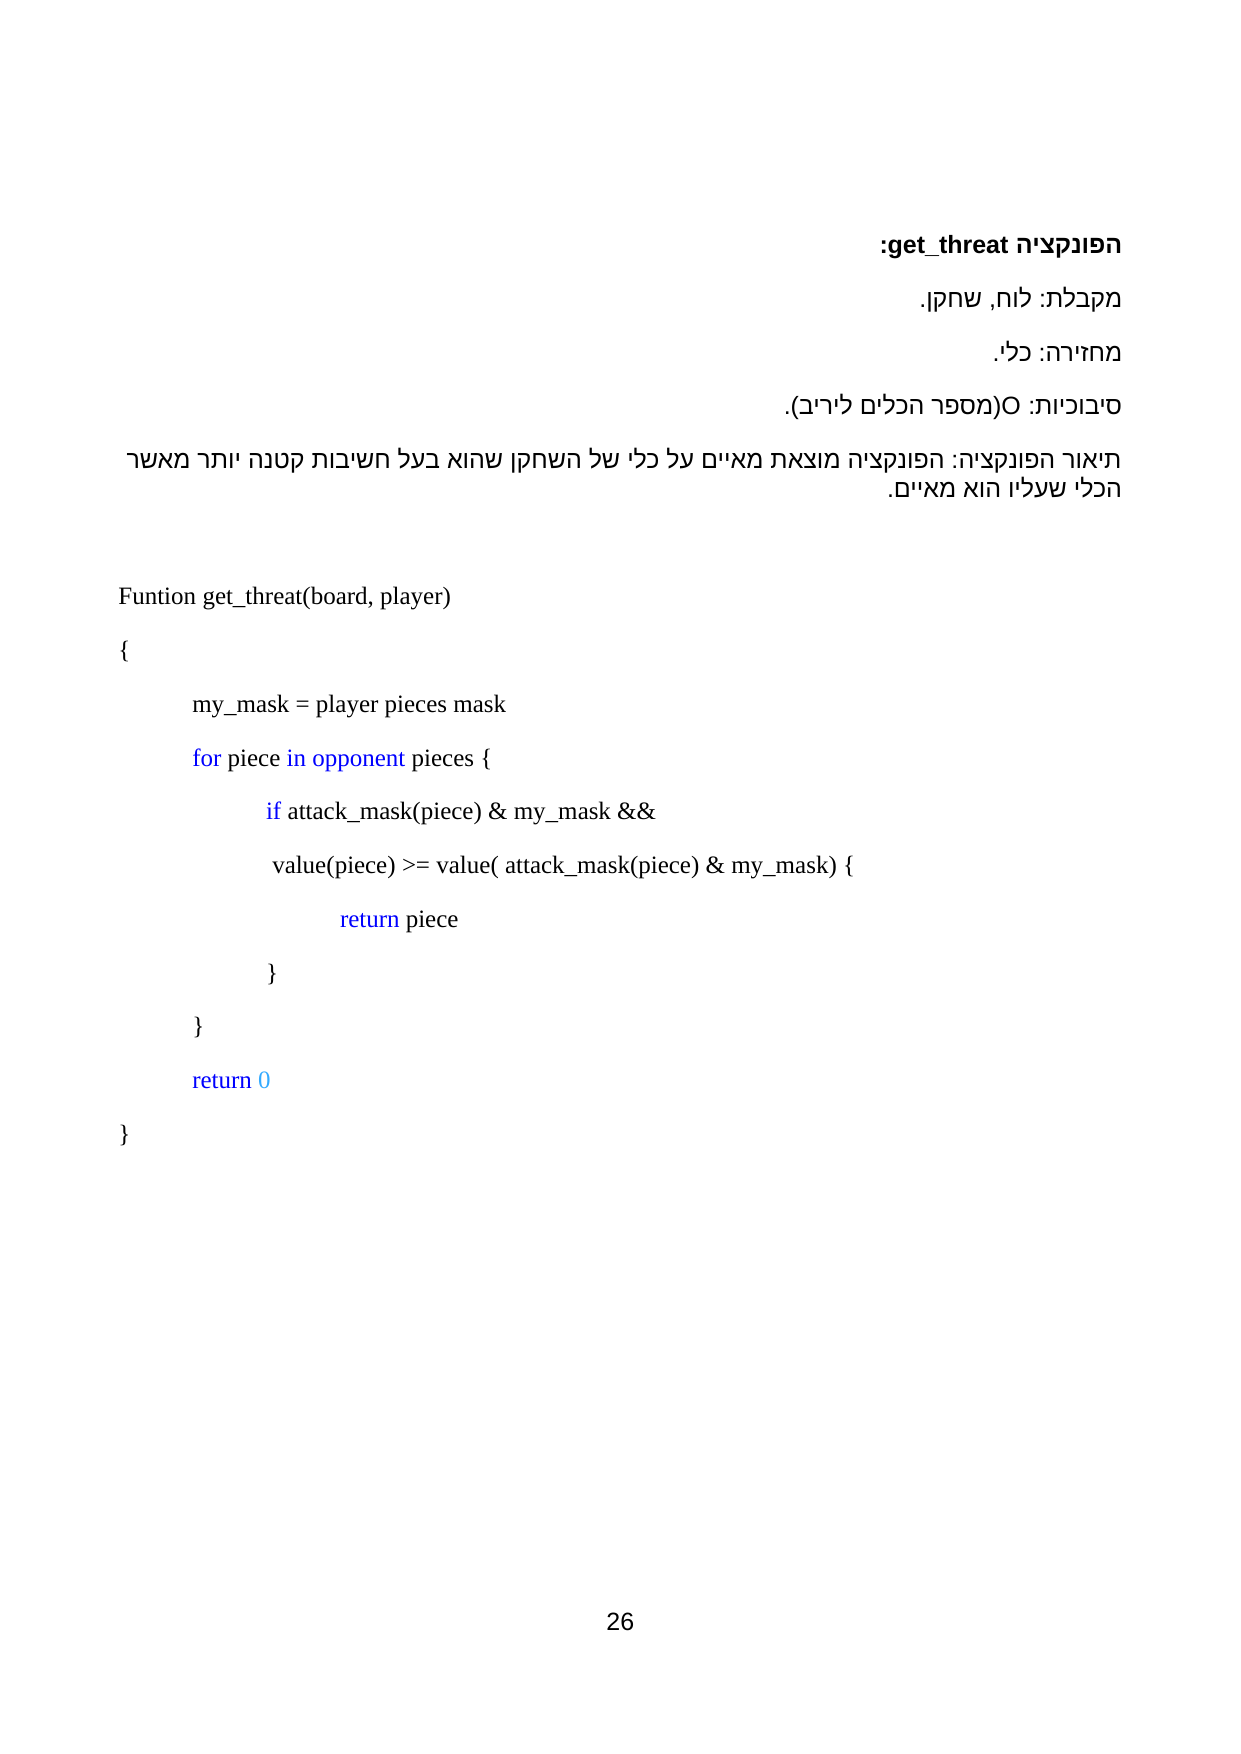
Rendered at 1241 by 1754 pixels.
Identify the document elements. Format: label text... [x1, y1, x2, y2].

text } [118, 1119, 1122, 1148]
text return 0 [118, 1065, 1122, 1094]
text Funtion get_threat(board, player) [118, 581, 1122, 610]
text if attack_mask(piece) & my_mask && [118, 796, 1122, 825]
text סיבוכיות: O(מספר הכלים ליריב). [118, 391, 1122, 420]
text מחזירה: כלי. [118, 338, 1122, 366]
text { [118, 635, 1122, 664]
text for piece in opponent pieces { [118, 743, 1122, 771]
text return piece [118, 904, 1122, 933]
text תיאור הפונקציה: הפונקציה מוצאת מאיים על כלי של השחקן שהוא בעל חשיבות קטנה יותר מאשר הכלי שעליו הוא מאיים. [118, 445, 1122, 503]
text } [118, 1011, 1122, 1040]
text value(piece) >= value( attack_mask(piece) & my_mask) { [118, 850, 1122, 879]
text מקבלת: לוח, שחקן. [118, 284, 1122, 313]
text } [118, 958, 1122, 986]
text הפונקציה get_threat: [118, 230, 1122, 259]
text my_mask = player pieces mask [118, 689, 1122, 718]
